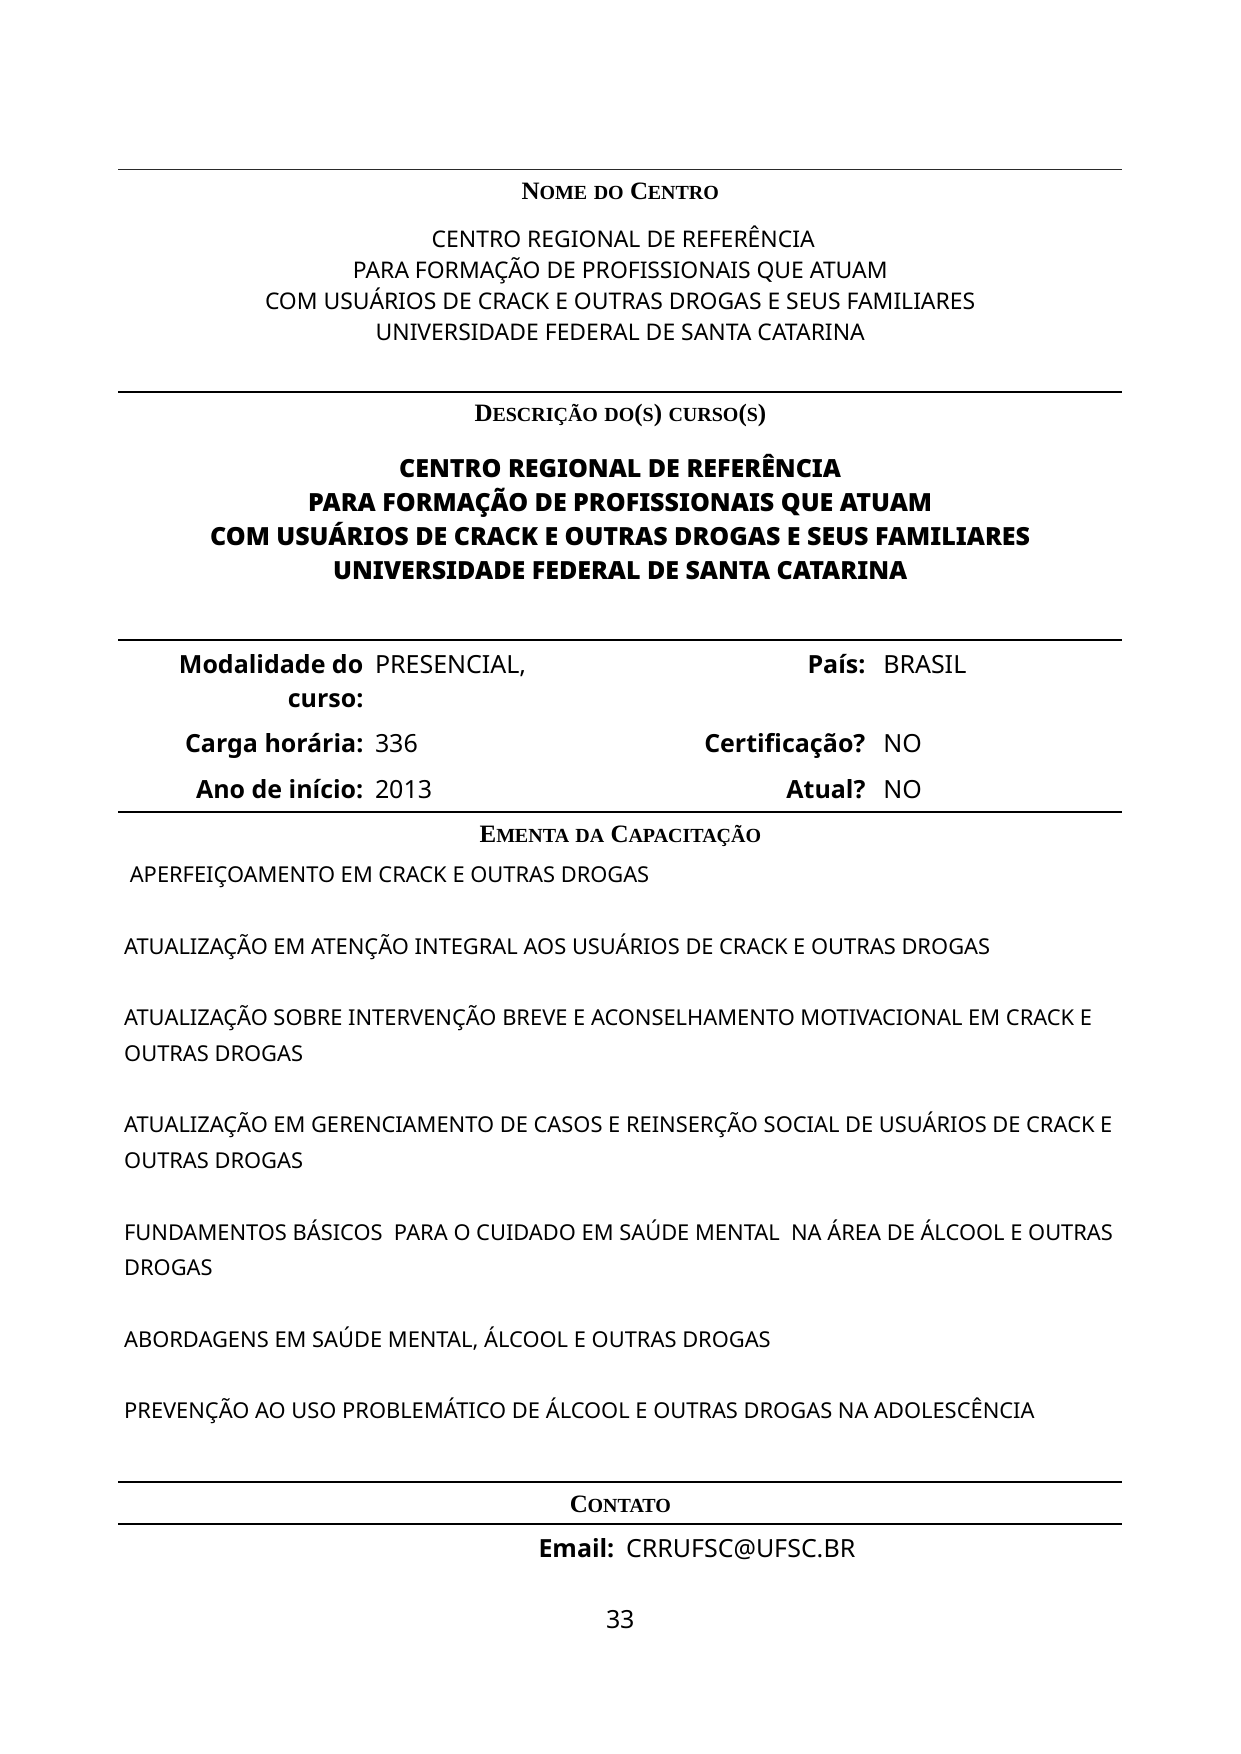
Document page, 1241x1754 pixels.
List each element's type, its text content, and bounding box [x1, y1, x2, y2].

table_cell NO [871, 720, 1122, 766]
table_cell CENTRO REGIONAL DE REFERÊNCIA PARA FORMAÇÃO DE PROFISSIONAIS QUE ATUAM COM USUÁRIOS DE CRACK E OUTRAS DROGAS E SEUS FAMILIARES UNIVERSIDADE FEDERAL DE SANTA CATARINA [118, 433, 1122, 638]
table_cell Contato [118, 1483, 1122, 1523]
table_cell Email: [118, 1525, 620, 1571]
table_cell CRRUFSC@UFSC.BR [620, 1525, 1122, 1571]
table_cell Descrição do(s) curso(s) [118, 393, 1122, 433]
table_cell Modalidade do curso: [118, 641, 369, 720]
table_cell PRESENCIAL, [369, 641, 620, 720]
table_cell Ano de início: [118, 766, 369, 811]
table_cell Ementa da Capacitação [118, 813, 1122, 853]
table_cell 2013 [369, 766, 620, 811]
table_cell Certificação? [620, 720, 871, 766]
table_cell Atual? [620, 766, 871, 811]
table_cell CENTRO REGIONAL DE REFERÊNCIA PARA FORMAÇÃO DE PROFISSIONAIS QUE ATUAM COM USUÁRIOS DE CRACK E OUTRAS DROGAS E SEUS FAMILIARES UNIVERSIDADE FEDERAL DE SANTA CATARINA [118, 211, 1122, 391]
table_cell País: [620, 641, 871, 720]
table_cell Carga horária: [118, 720, 369, 766]
table_cell BRASIL [871, 641, 1122, 720]
table_cell APERFEIÇOAMENTO EM CRACK E OUTRAS DROGAS ATUALIZAÇÃO EM ATENÇÃO INTEGRAL AOS USUÁRIOS DE CRACK E OUTRAS DROGAS ATUALIZAÇÃO SOBRE INTERVENÇÃO BREVE E ACONSELHAMENTO MOTIVACIONAL EM CRACK E OUTRAS DROGAS ATUALIZAÇÃO EM GERENCIAMENTO DE CASOS E REINSERÇÃO SOCIAL DE USUÁRIOS DE CRACK E OUTRAS DROGAS FUNDAMENTOS BÁSICOS PARA O CUIDADO EM SAÚDE MENTAL NA ÁREA DE ÁLCOOL E OUTRAS DROGAS ABORDAGENS EM SAÚDE MENTAL, ÁLCOOL E OUTRAS DROGAS PREVENÇÃO AO USO PROBLEMÁTICO DE ÁLCOOL E OUTRAS DROGAS NA ADOLESCÊNCIA [118, 854, 1122, 1481]
table_cell NO [871, 766, 1122, 811]
table_cell 336 [369, 720, 620, 766]
table_header Nome do Centro [118, 171, 1122, 211]
